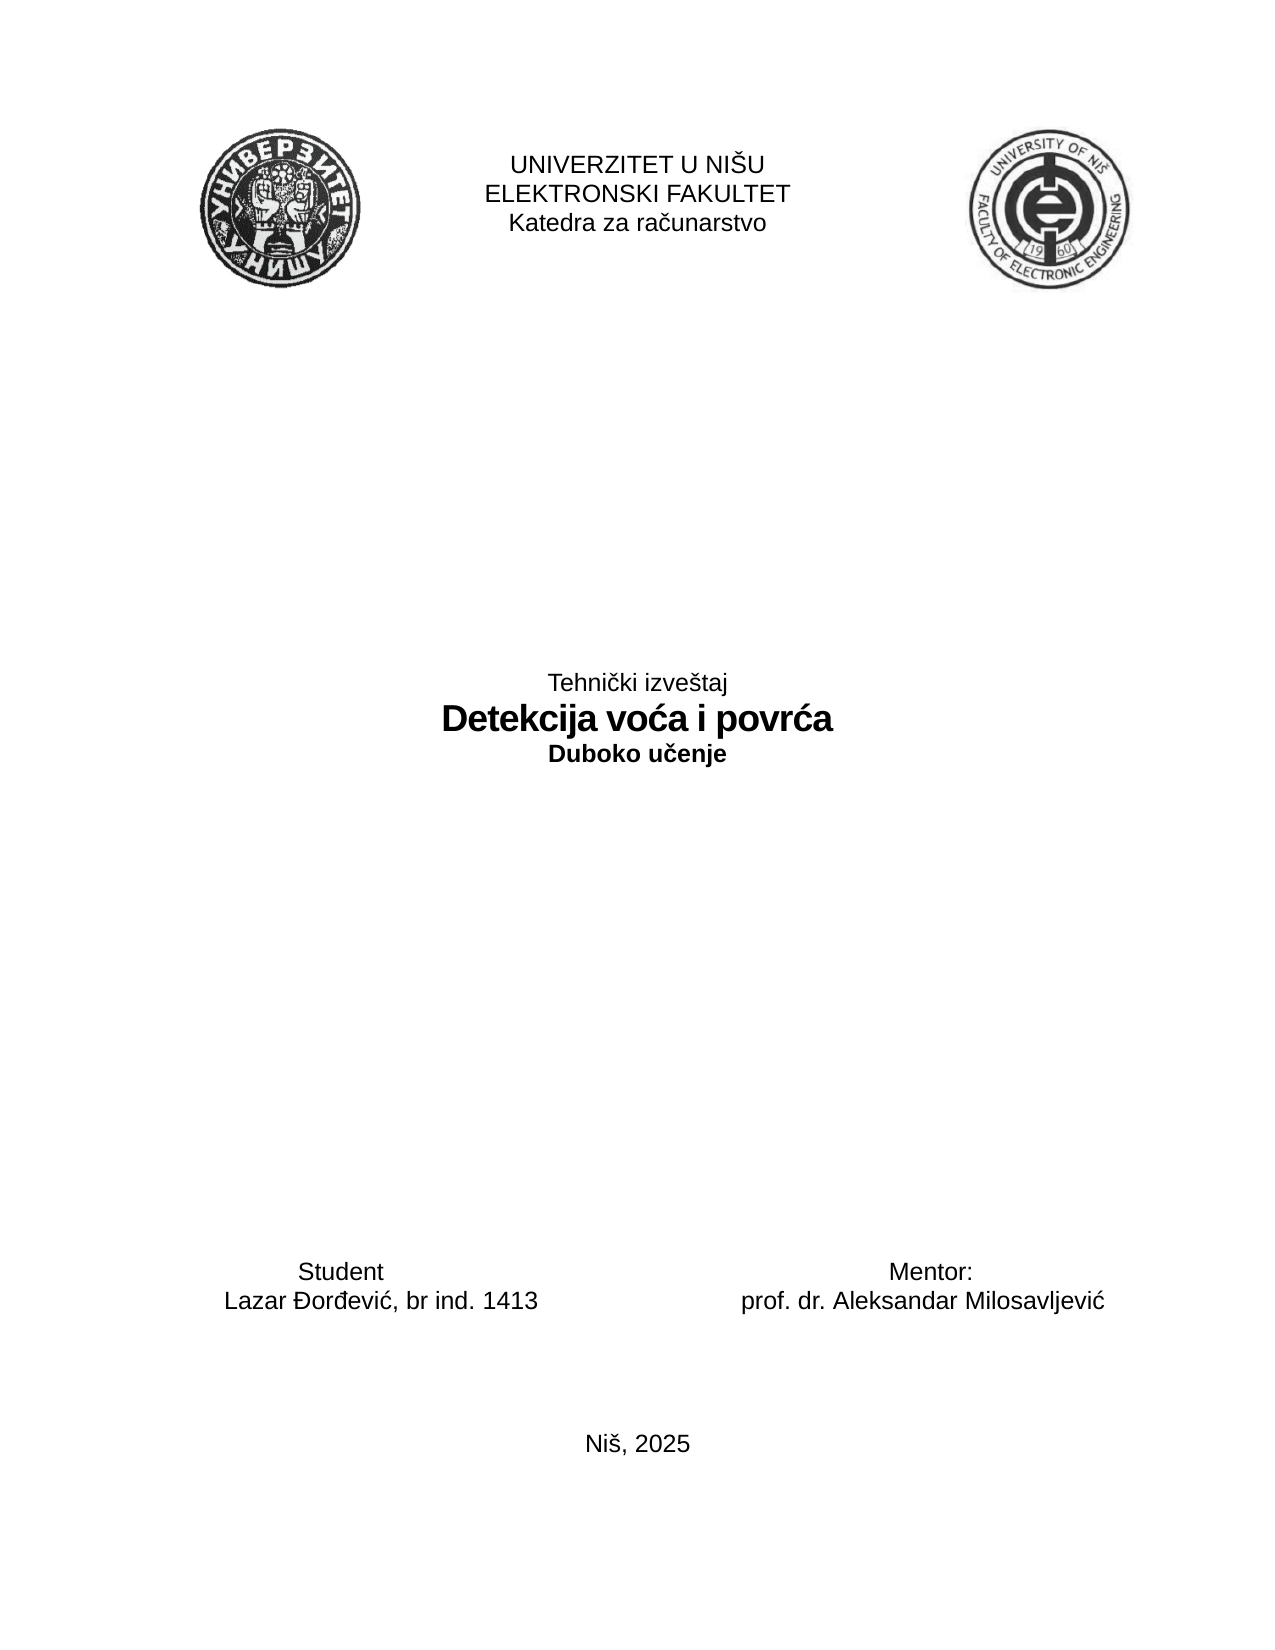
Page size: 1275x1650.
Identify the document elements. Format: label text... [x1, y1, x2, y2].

text Duboko učenje [150, 739, 1125, 768]
text Student Mentor: [150, 1257, 1125, 1286]
text [150, 150, 167, 179]
text Tehnički izveštaj [150, 667, 1125, 696]
text Katedra za računarstvo [400, 207, 946, 236]
text [150, 207, 167, 236]
text Niš, 2025 [150, 1429, 1125, 1458]
title Detekcija voća i povrća [150, 696, 1125, 739]
text [150, 179, 167, 207]
picture [167, 105, 400, 314]
text Lazar Đorđević, br ind. 1413 prof. dr. Aleksandar Milosavljević [150, 1286, 1125, 1314]
text ELEKTRONSKI FAKULTET [400, 179, 946, 207]
text UNIVERZITET U NIŠU [400, 150, 946, 179]
picture [946, 105, 1157, 311]
